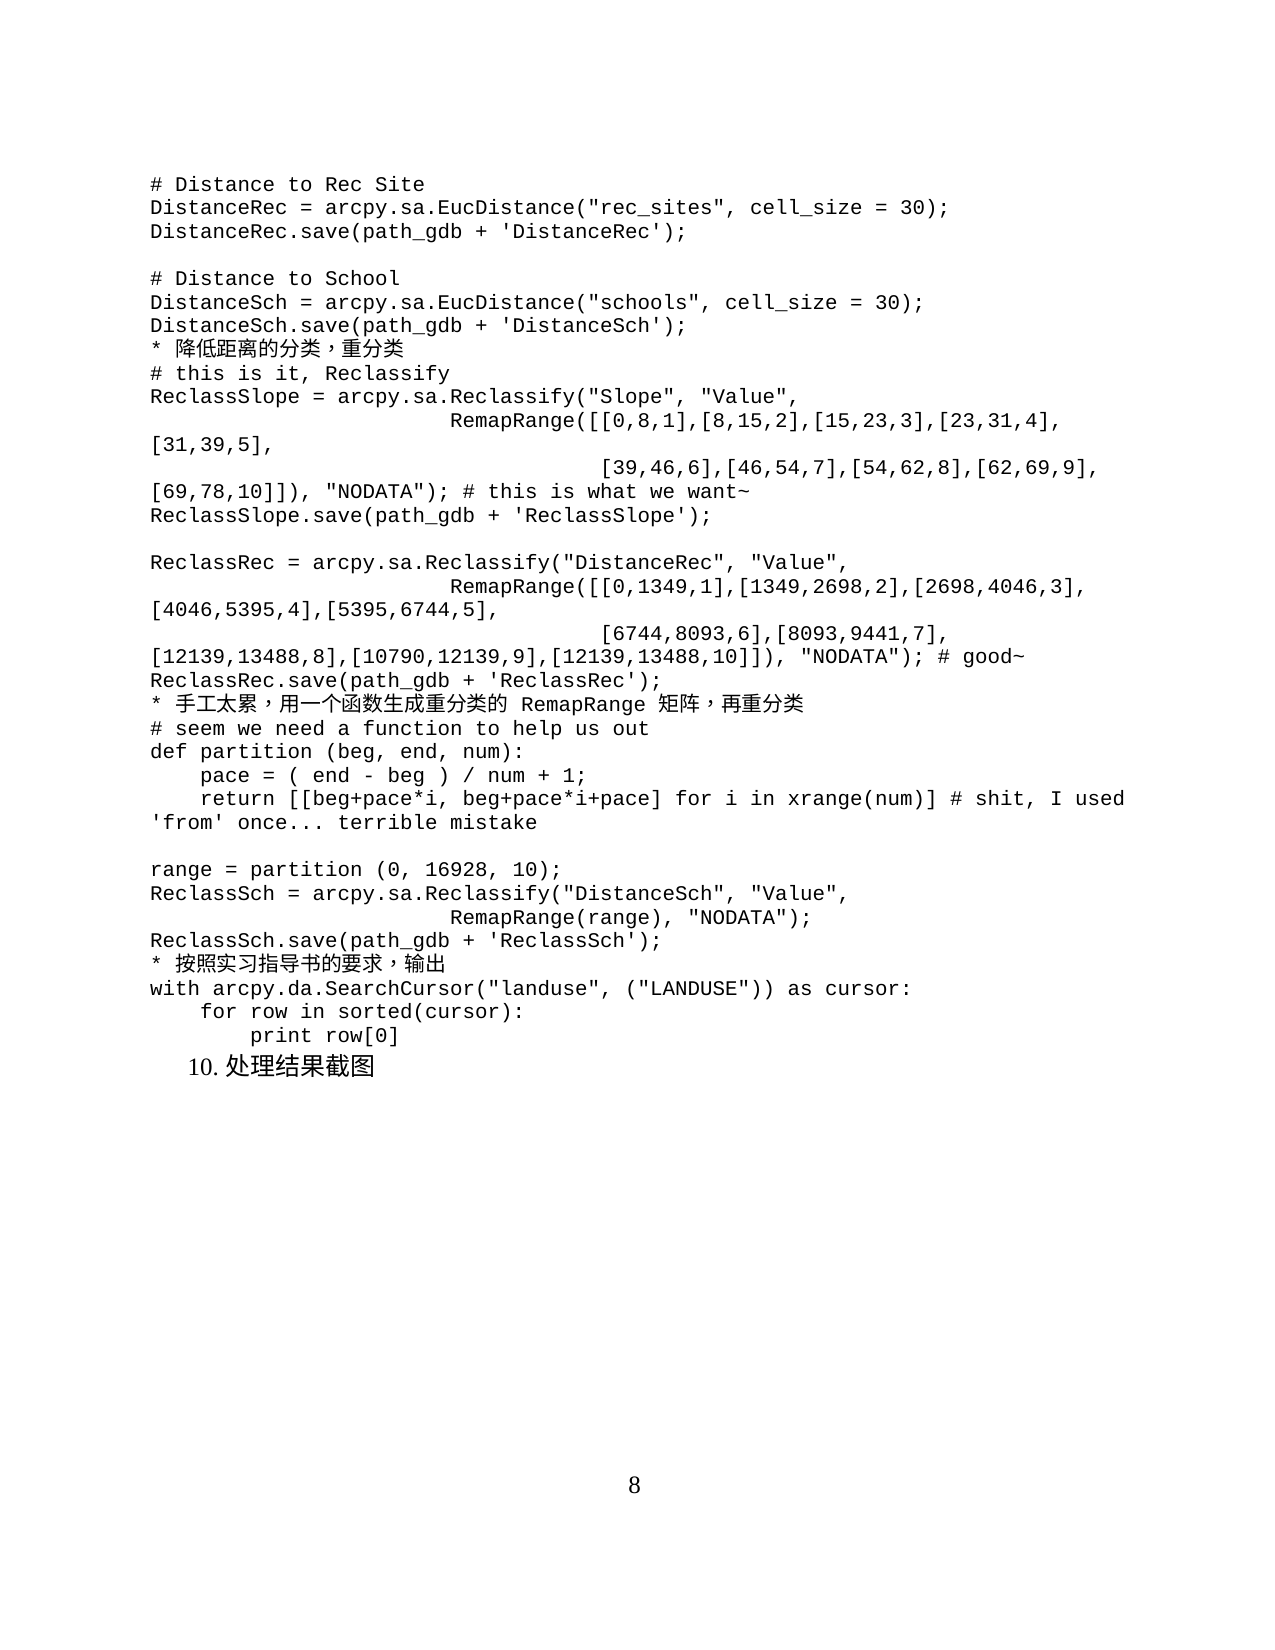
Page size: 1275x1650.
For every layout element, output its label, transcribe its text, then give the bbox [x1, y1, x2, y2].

text [6744,8093,6],[8093,9441,7],[12139,13488,8],[10790,12139,9],[12139,13488,10]]), "NODATA"); # good~ [150, 623, 1125, 670]
text for row in sorted(cursor): [150, 1001, 1125, 1025]
text DistanceSch = arcpy.sa.EucDistance("schools", cell_size = 30); [150, 292, 1125, 316]
text pace = ( end - beg ) / num + 1; [150, 765, 1125, 788]
text # Distance to School [150, 268, 1125, 292]
text * 手工太累，用一个函数生成重分类的 RemapRange 矩阵，再重分类 [150, 694, 1125, 717]
text [39,46,6],[46,54,7],[54,62,8],[62,69,9],[69,78,10]]), "NODATA"); # this is what we want~ [150, 457, 1125, 505]
text DistanceRec = arcpy.sa.EucDistance("rec_sites", cell_size = 30); [150, 197, 1125, 221]
text DistanceRec.save(path_gdb + 'DistanceRec'); [150, 221, 1125, 244]
text RemapRange([[0,1349,1],[1349,2698,2],[2698,4046,3],[4046,5395,4],[5395,6744,5], [150, 576, 1125, 623]
text # seem we need a function to help us out [150, 717, 1125, 741]
text ReclassSlope = arcpy.sa.Reclassify("Slope", "Value", [150, 386, 1125, 410]
text # this is it, Reclassify [150, 363, 1125, 386]
text return [[beg+pace*i, beg+pace*i+pace] for i in xrange(num)] # shit, I used 'from' once... terrible mistake [150, 788, 1125, 836]
text RemapRange([[0,8,1],[8,15,2],[15,23,3],[23,31,4],[31,39,5], [150, 410, 1125, 457]
text ReclassSch.save(path_gdb + 'ReclassSch'); [150, 930, 1125, 954]
text ReclassSlope.save(path_gdb + 'ReclassSlope'); [150, 505, 1125, 528]
text * 降低距离的分类，重分类 [150, 339, 1125, 363]
text ReclassRec = arcpy.sa.Reclassify("DistanceRec", "Value", [150, 552, 1125, 576]
text RemapRange(range), "NODATA"); [150, 907, 1125, 930]
text # Distance to Rec Site [150, 174, 1125, 197]
text def partition (beg, end, num): [150, 741, 1125, 765]
text ReclassRec.save(path_gdb + 'ReclassRec'); [150, 670, 1125, 694]
text * 按照实习指导书的要求，输出 [150, 954, 1125, 978]
text print row[0] [150, 1025, 1125, 1048]
text ReclassSch = arcpy.sa.Reclassify("DistanceSch", "Value", [150, 883, 1125, 907]
text with arcpy.da.SearchCursor("landuse", ("LANDUSE")) as cursor: [150, 978, 1125, 1001]
text range = partition (0, 16928, 10); [150, 859, 1125, 883]
list 处理结果截图 [187, 1048, 1125, 1083]
text DistanceSch.save(path_gdb + 'DistanceSch'); [150, 316, 1125, 339]
